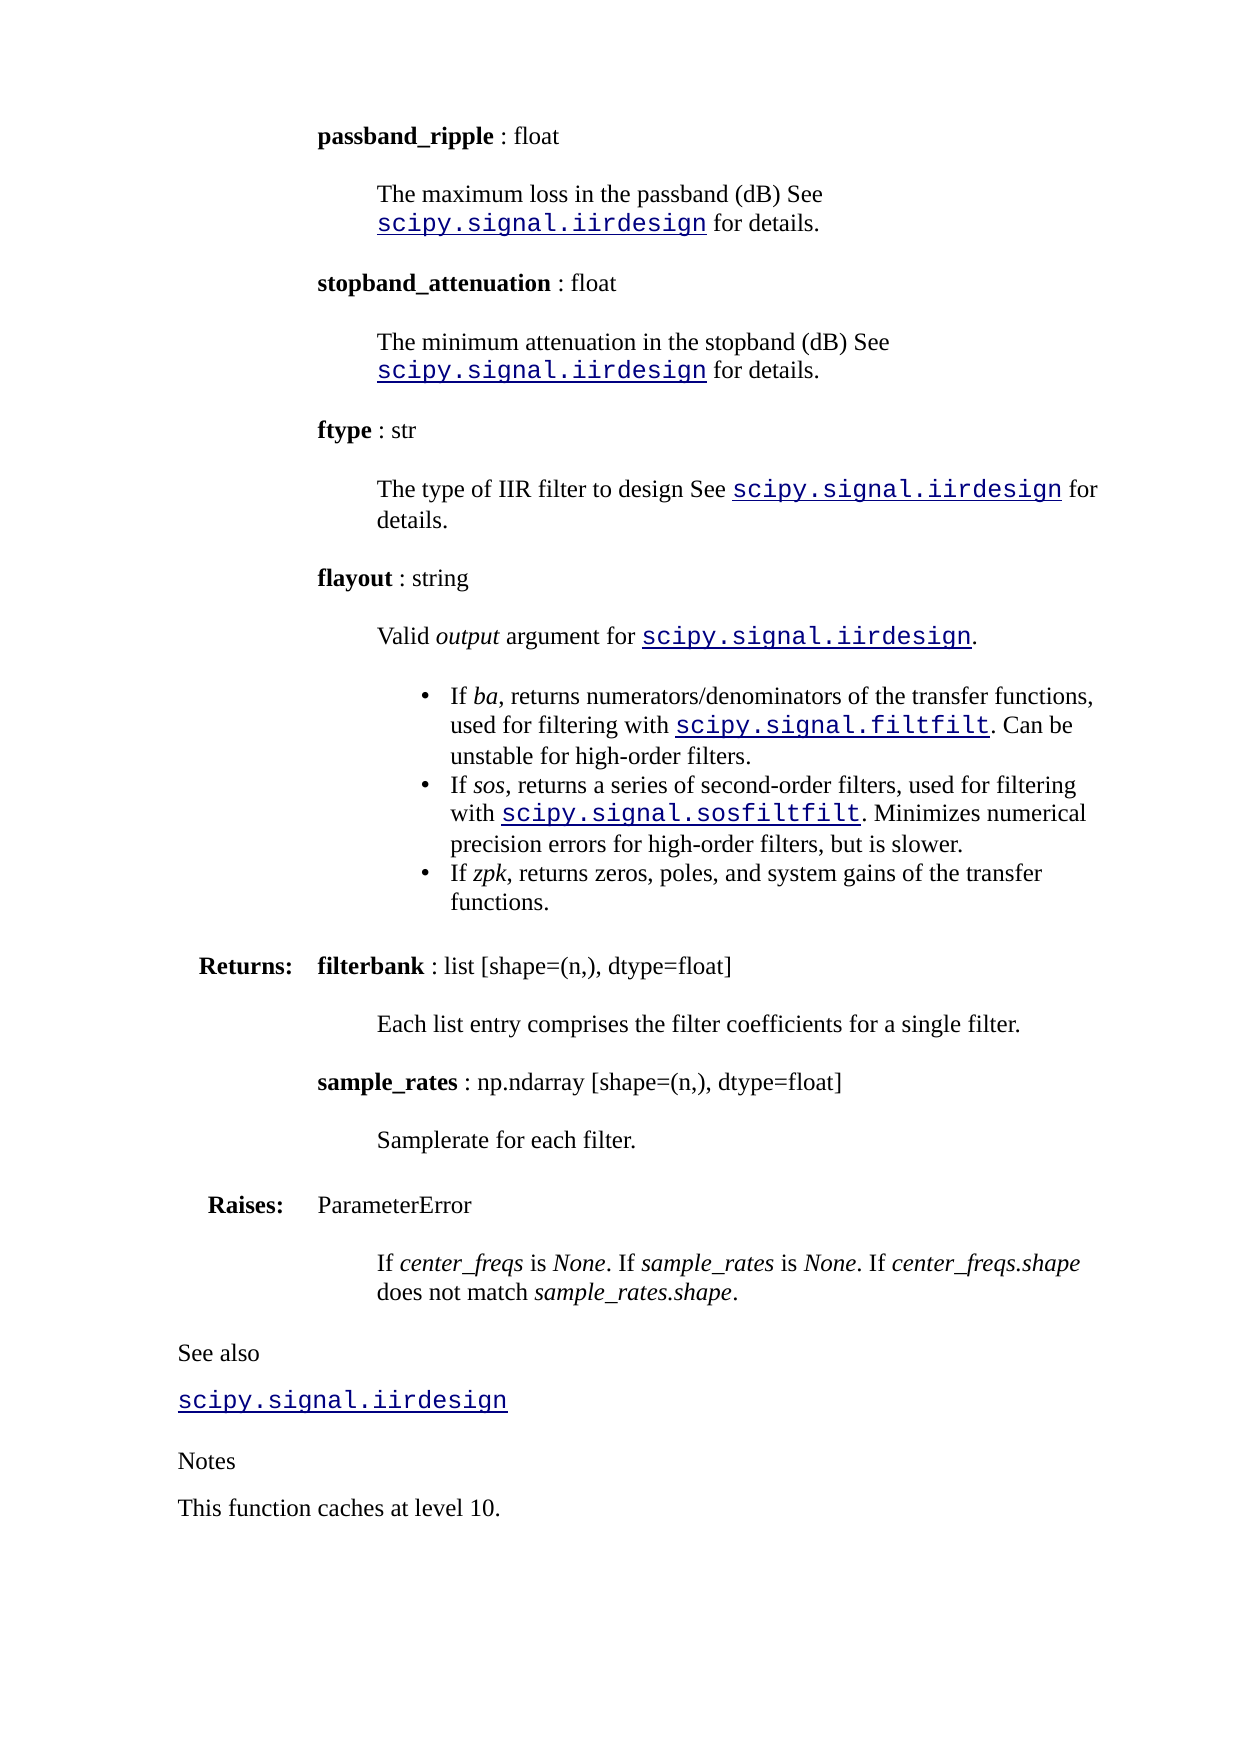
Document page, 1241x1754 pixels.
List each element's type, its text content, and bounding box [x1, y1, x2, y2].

table_header passband_ripple : float The maximum loss in the passband (dB) See scipy.signal.iirdesign for details. stopband_attenuation : float The minimum attenuation in the stopband (dB) See scipy.signal.iirdesign for details. ftype : str The type of IIR filter to design See scipy.signal.iirdesign for details. flayout : string Valid output argument for scipy.signal.iirdesign. If ba, returns numerators/denominators of the transfer functions, used for filtering with scipy.signal.filtfilt. Can be unstable for high-order filters. If sos, returns a series of second-order filters, used for filtering with scipy.signal.sosfiltfilt. Minimizes numerical precision errors for high-order filters, but is slower. If zpk, returns zeros, poles, and system gains of the transfer functions. [315, 118, 1122, 948]
subtitle scipy.signal.iirdesign [177, 1385, 1122, 1416]
table_header [177, 118, 314, 948]
table_cell filterbank : list [shape=(n,), dtype=float] Each list entry comprises the filter coefficients for a single filter. sample_rates : np.ndarray [shape=(n,), dtype=float] Samplerate for each filter. [315, 948, 1122, 1187]
text Notes [177, 1446, 1122, 1474]
table_cell ParameterError If center_freqs is None. If sample_rates is None. If center_freqs.shape does not match sample_rates.shape. [315, 1187, 1122, 1338]
table_cell Returns: [177, 948, 314, 1187]
list This function caches at level 10. [177, 1493, 1122, 1522]
table_cell Raises: [177, 1187, 314, 1338]
text See also [177, 1338, 1122, 1367]
